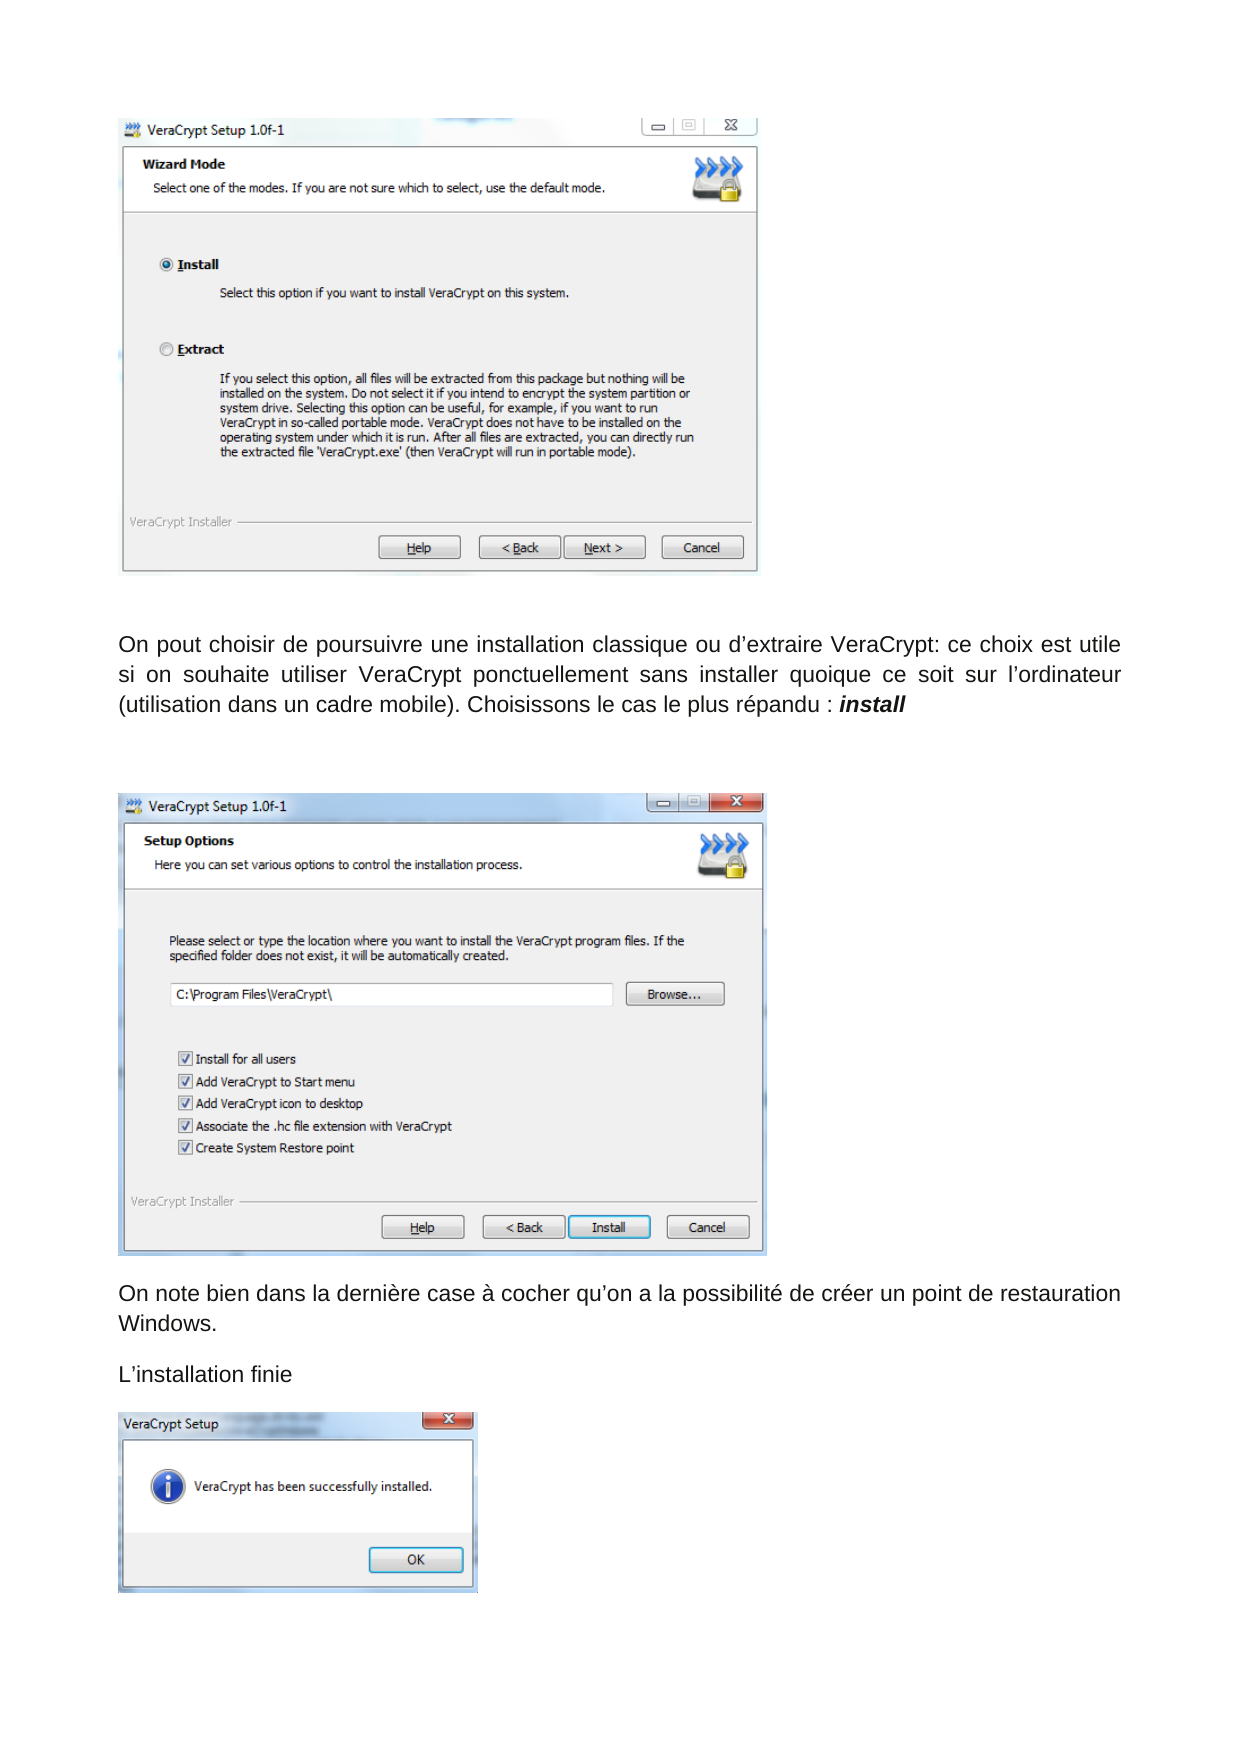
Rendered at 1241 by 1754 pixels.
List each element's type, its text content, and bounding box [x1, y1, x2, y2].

text On note bien dans la dernière case à cocher qu’on a la possibilité de créer un point de restauration Windows. [118, 1280, 1122, 1337]
picture [118, 118, 761, 576]
text L’installation finie [118, 1361, 1122, 1388]
text On pout choisir de poursuivre une installation classique ou d’extraire VeraCrypt: ce choix est utile si on souhaite utiliser VeraCrypt ponctuellement sans installer quoique ce soit sur l’ordinateur (utilisation dans un cadre mobile). Choisissons le cas le plus répandu : install [118, 601, 1122, 718]
picture [118, 793, 768, 1256]
picture [118, 1412, 478, 1593]
